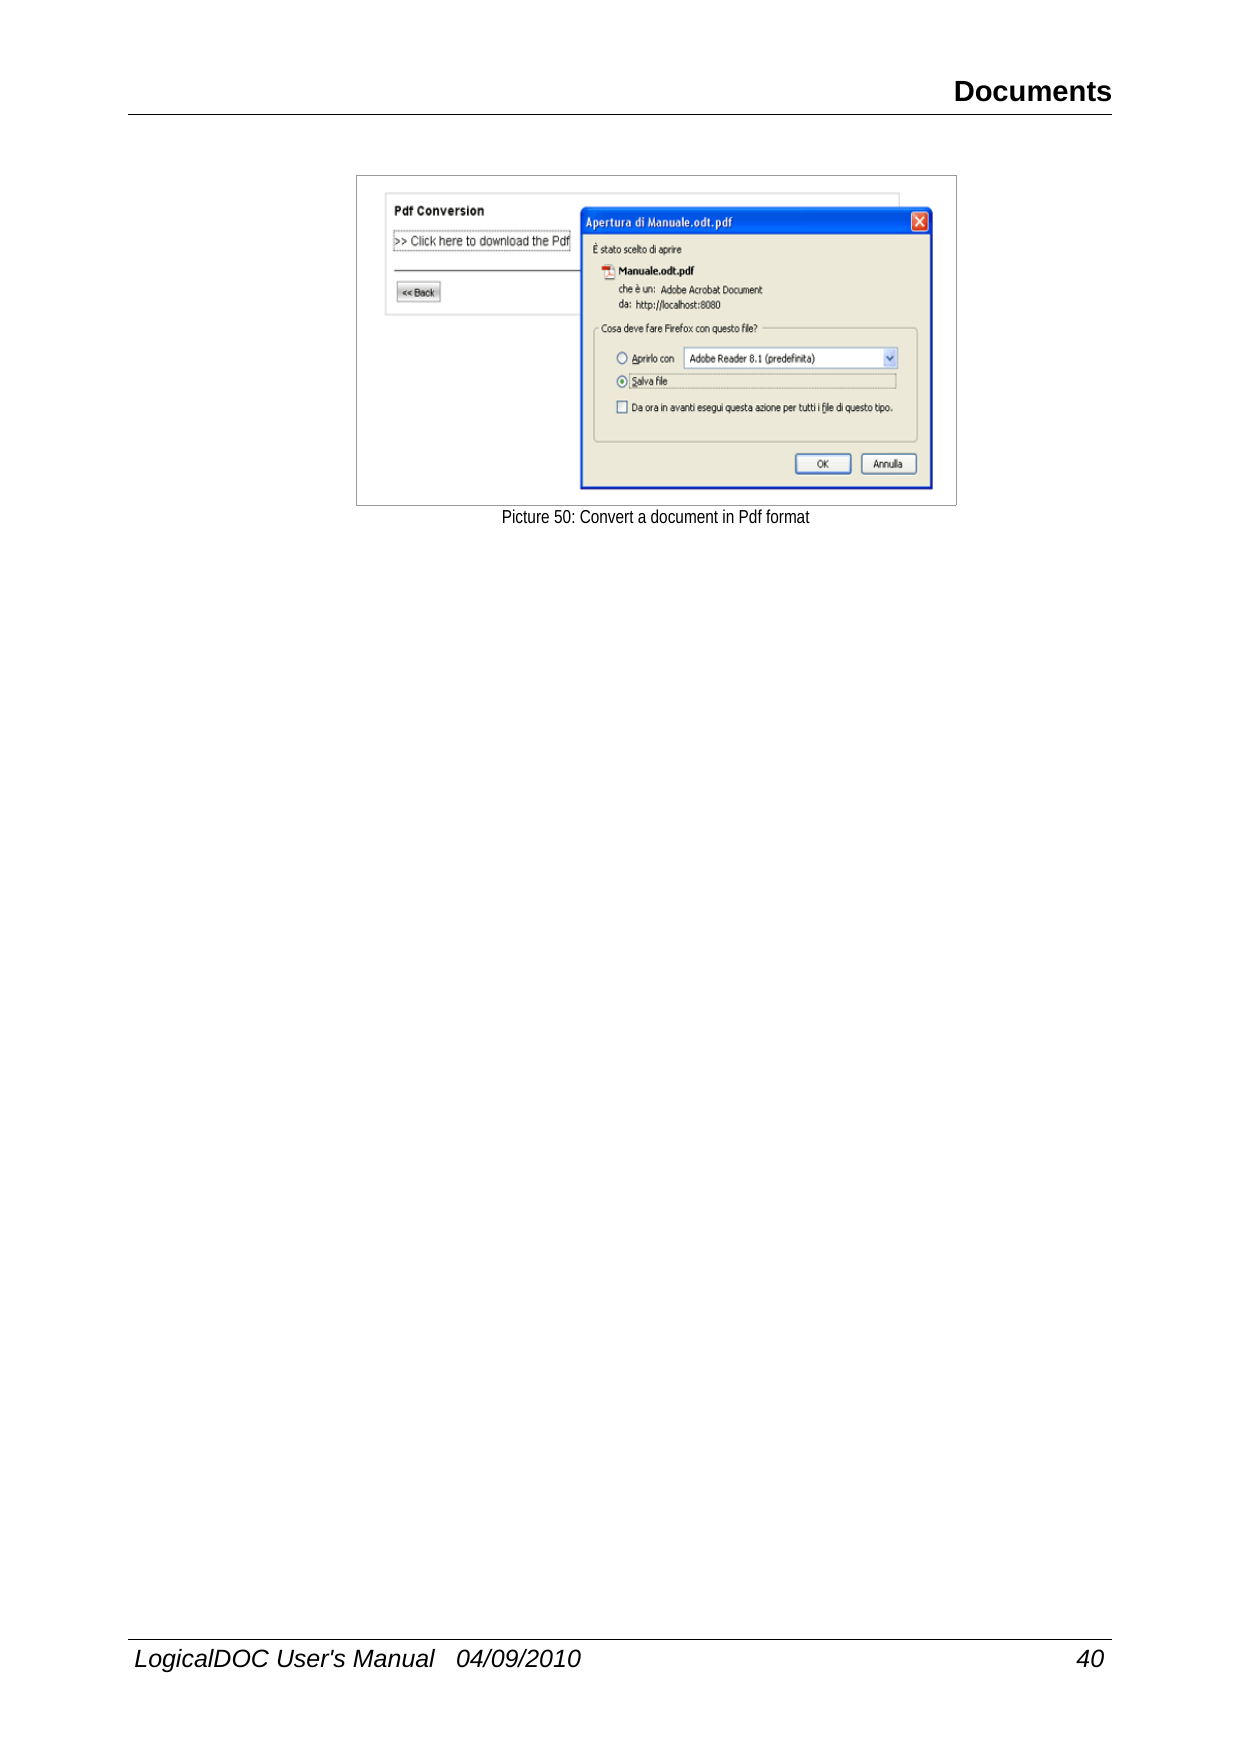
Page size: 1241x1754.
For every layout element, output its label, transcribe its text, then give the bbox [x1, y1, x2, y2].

text Picture 50: Convert a document in Pdf format [356, 506, 955, 528]
